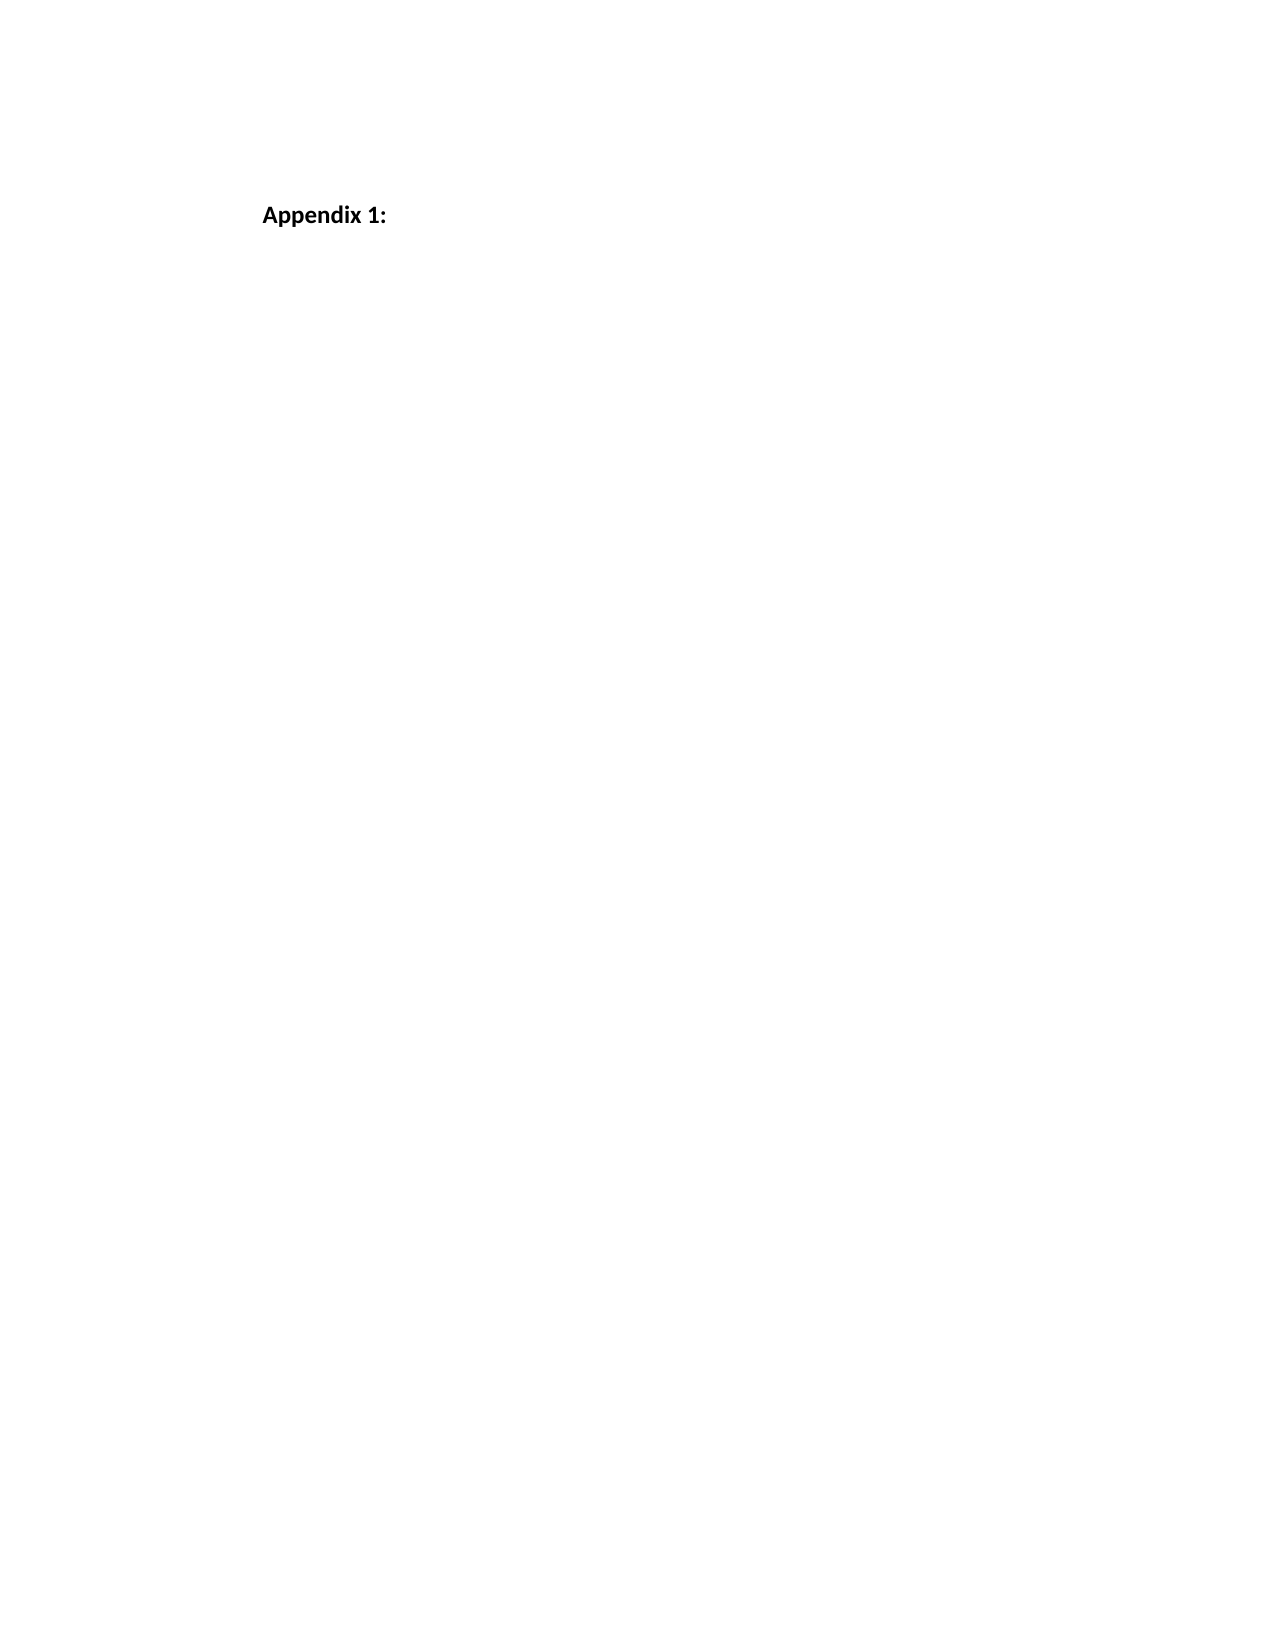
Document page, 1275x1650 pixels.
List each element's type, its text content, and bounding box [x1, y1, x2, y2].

list Appendix 1: [262, 200, 1125, 230]
